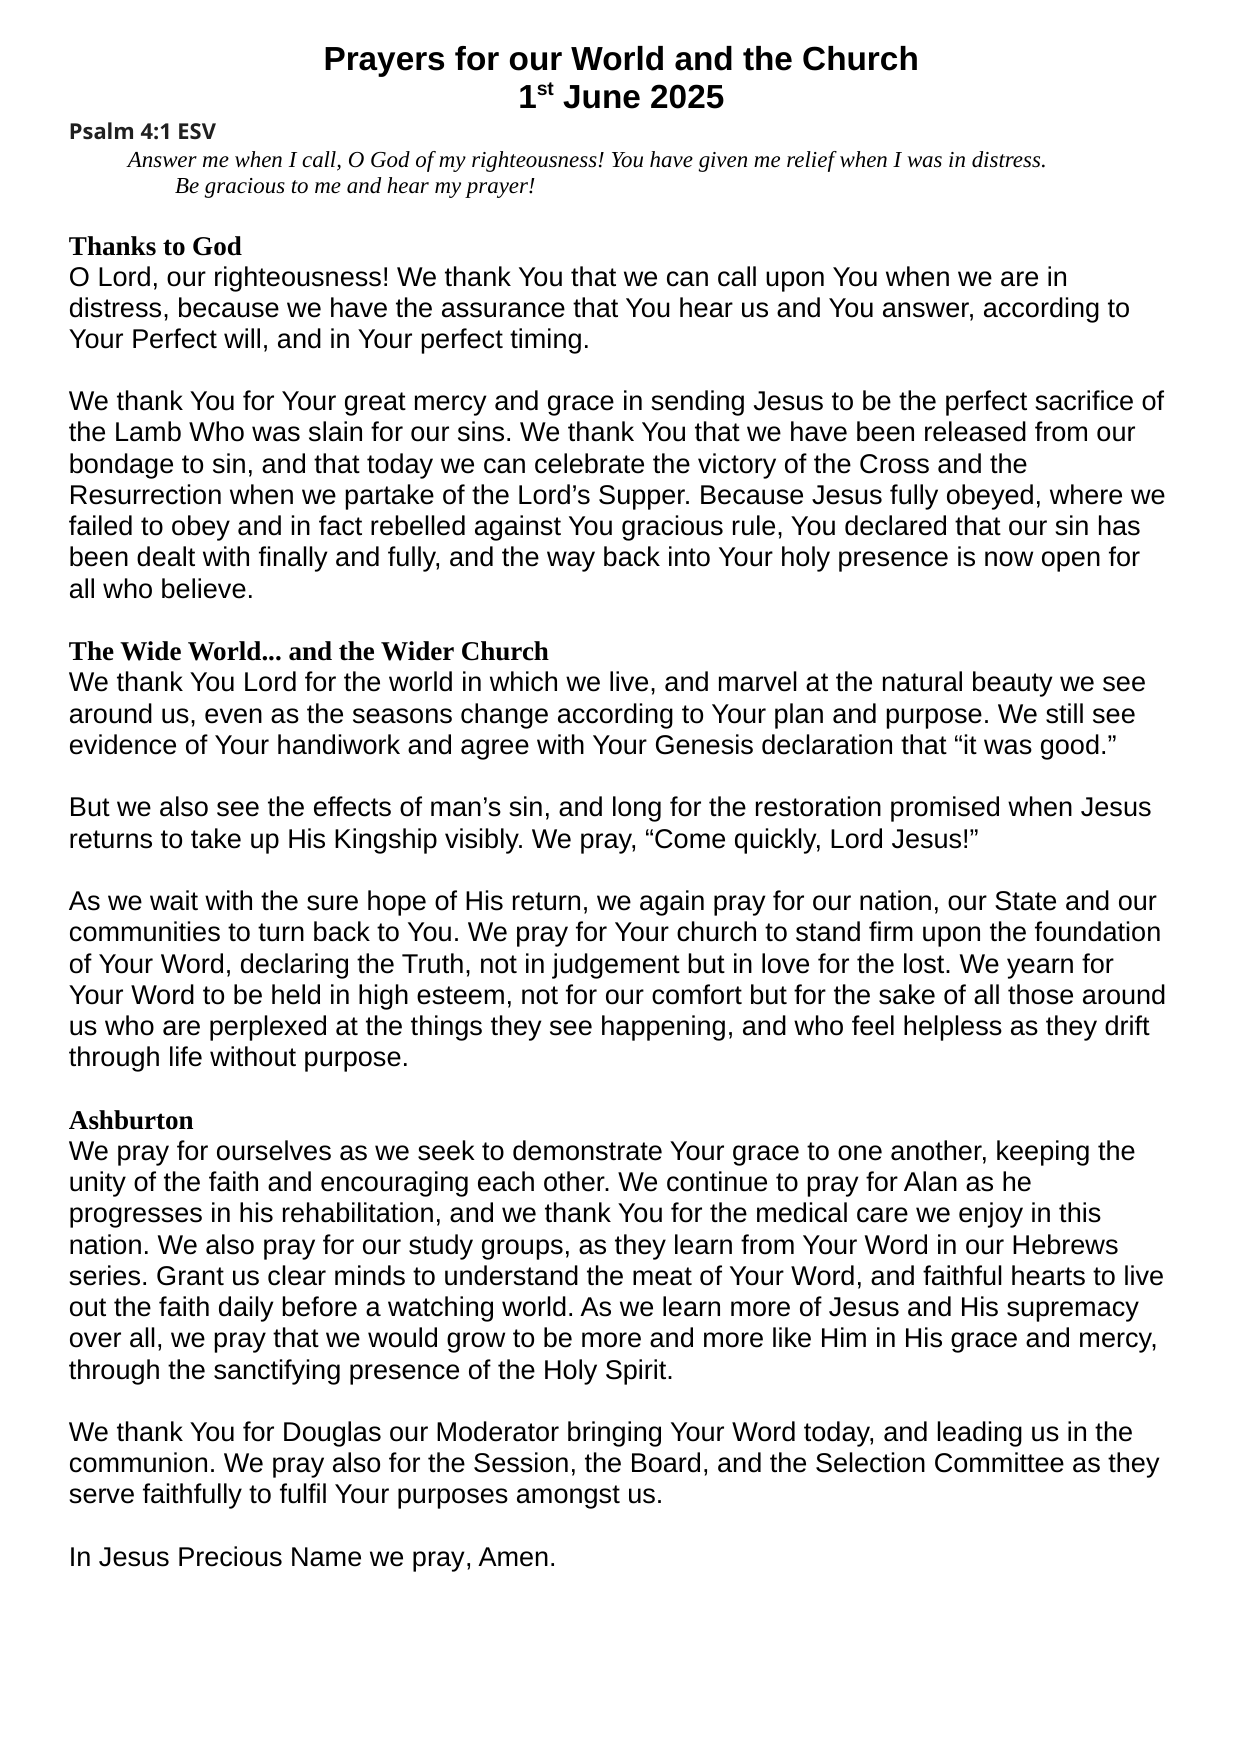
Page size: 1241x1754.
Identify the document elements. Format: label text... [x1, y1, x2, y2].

text 1st June 2025 [69, 77, 1173, 116]
text In Jesus Precious Name we pray, Amen. [69, 1541, 1173, 1572]
text We thank You Lord for the world in which we live, and marvel at the natural beauty we see around us, even as the seasons change according to Your plan and purpose. We still see evidence of Your handiwork and agree with Your Genesis declaration that “it was good.” [69, 666, 1173, 760]
text The Wide World... and the Wider Church [69, 635, 1173, 666]
text We thank You for Your great mercy and grace in sending Jesus to be the perfect sacrifice of the Lamb Who was slain for our sins. We thank You that we have been released from our bondage to sin, and that today we can celebrate the victory of the Cross and the Resurrection when we partake of the Lord’s Supper. Because Jesus fully obeyed, where we failed to obey and in fact rebelled against You gracious rule, You declared that our sin has been dealt with finally and fully, and the way back into Your holy presence is now open for all who believe. [69, 385, 1173, 604]
text Thanks to God [69, 229, 1173, 261]
text Ashburton [69, 1104, 1173, 1135]
text Psalm 4:1 ESV [69, 116, 1173, 146]
text We thank You for Douglas our Moderator bringing Your Word today, and leading us in the communion. We pray also for the Session, the Board, and the Selection Committee as they serve faithfully to fulfil Your purposes amongst us. [69, 1416, 1173, 1509]
text Answer me when I call, O God of my righteousness! You have given me relief when I was in distress. Be gracious to me and hear my prayer! [128, 146, 1173, 198]
text As we wait with the sure hope of His return, we again pray for our nation, our State and our communities to turn back to You. We pray for Your church to stand firm upon the foundation of Your Word, declaring the Truth, not in judgement but in love for the lost. We yearn for Your Word to be held in high esteem, not for our comfort but for the sake of all those around us who are perplexed at the things they see happening, and who feel helpless as they drift through life without purpose. [69, 885, 1173, 1073]
text But we also see the effects of man’s sin, and long for the restoration promised when Jesus returns to take up His Kingship visibly. We pray, “Come quickly, Lord Jesus!” [69, 791, 1173, 854]
text O Lord, our righteousness! We thank You that we can call upon You when we are in distress, because we have the assurance that You hear us and You answer, according to Your Perfect will, and in Your perfect timing. [69, 261, 1173, 354]
text Prayers for our World and the Church [69, 39, 1173, 77]
text We pray for ourselves as we seek to demonstrate Your grace to one another, keeping the unity of the faith and encouraging each other. We continue to pray for Alan as he progresses in his rehabilitation, and we thank You for the medical care we enjoy in this nation. We also pray for our study groups, as they learn from Your Word in our Hebrews series. Grant us clear minds to understand the meat of Your Word, and faithful hearts to live out the faith daily before a watching world. As we learn more of Jesus and His supremacy over all, we pray that we would grow to be more and more like Him in His grace and mercy, through the sanctifying presence of the Holy Spirit. [69, 1135, 1173, 1385]
